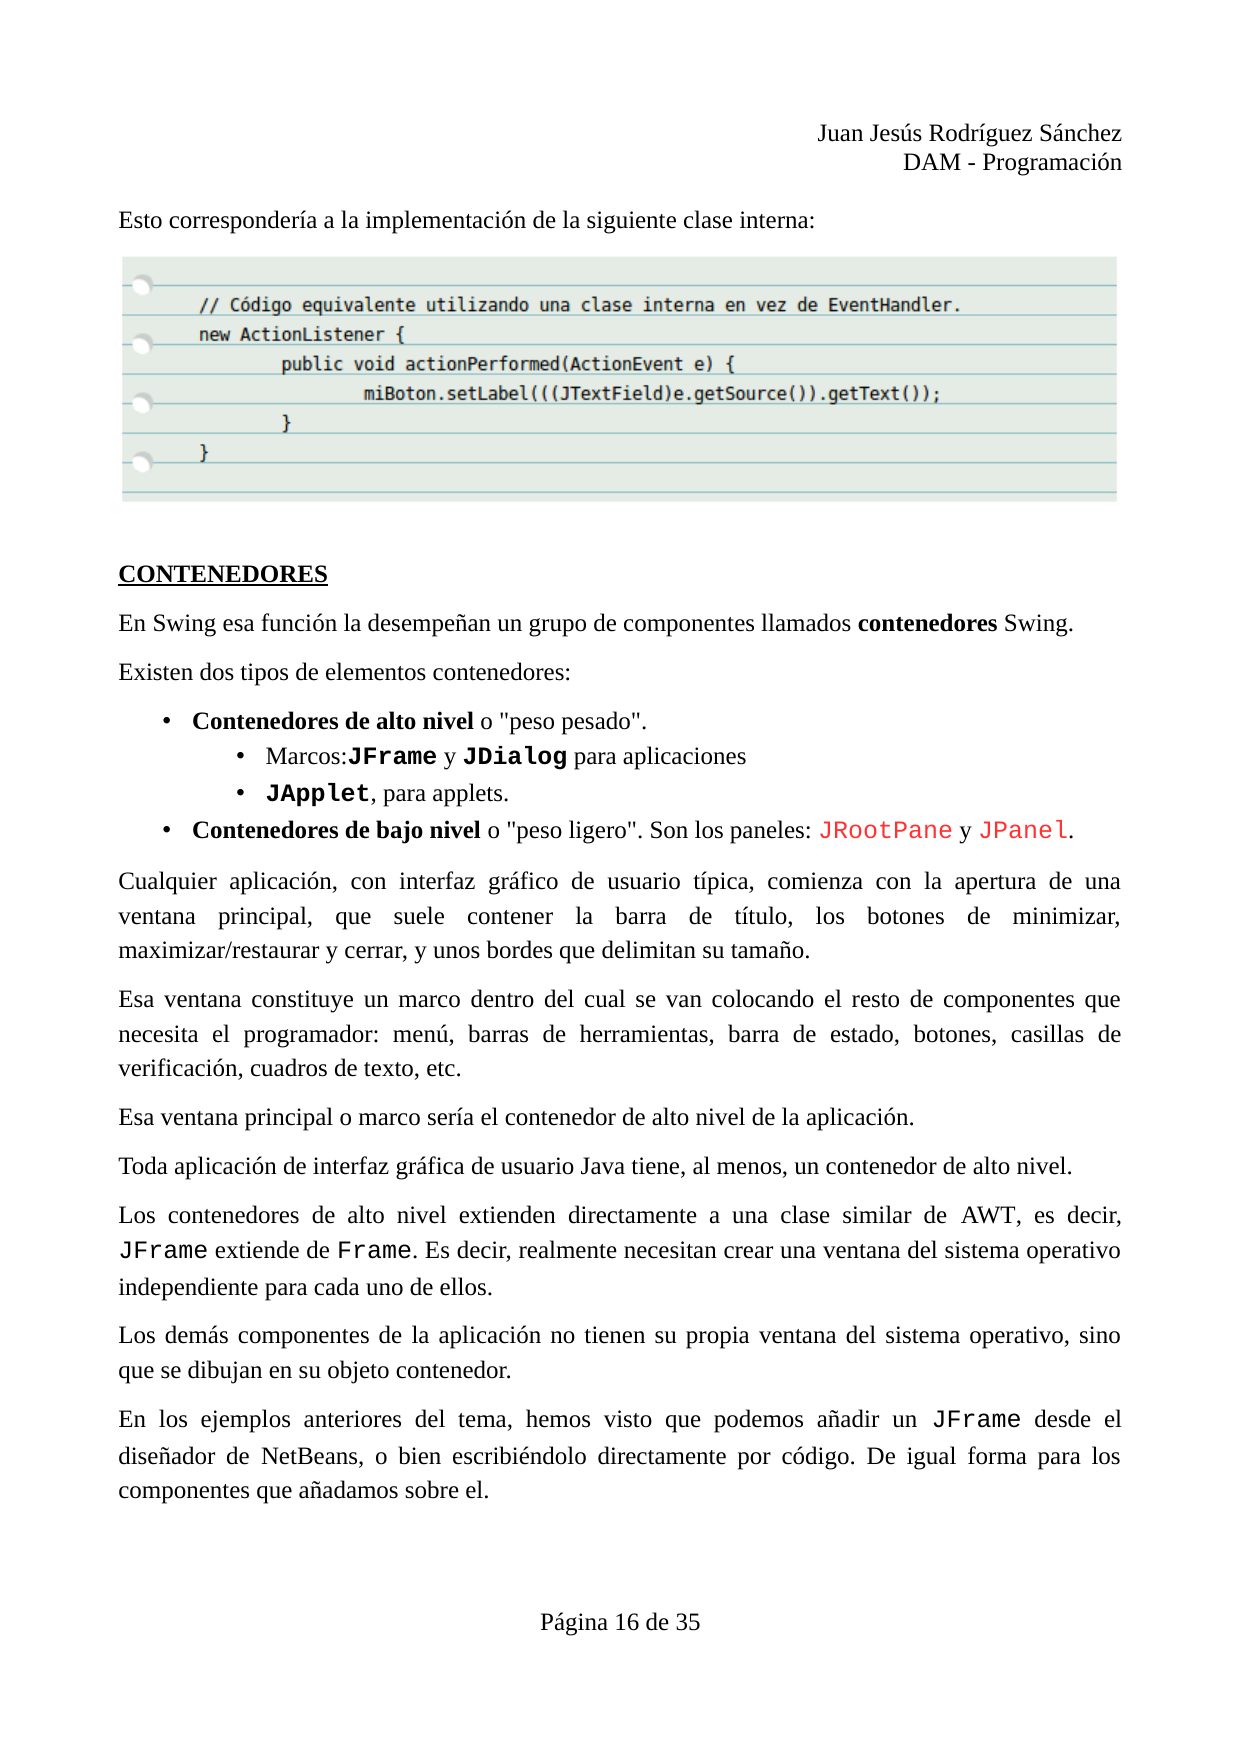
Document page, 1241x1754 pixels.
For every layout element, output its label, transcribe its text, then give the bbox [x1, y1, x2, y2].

text Esa ventana principal o marco sería el contenedor de alto nivel de la aplicación. [118, 1102, 1122, 1131]
text Esto correspondería a la implementación de la siguiente clase interna: [118, 205, 1122, 234]
list Marcos:JFrame y JDialog para aplicaciones [236, 741, 1122, 772]
text CONTENEDORES [118, 559, 1122, 588]
list JApplet, para applets. [236, 778, 1122, 809]
text Cualquier aplicación, con interfaz gráfico de usuario típica, comienza con la apertura de una ventana principal, que suele contener la barra de título, los botones de minimizar, maximizar/restaurar y cerrar, y unos bordes que delimitan su tamaño. [118, 866, 1122, 964]
picture [118, 254, 1123, 505]
text En Swing esa función la desempeñan un grupo de componentes llamados contenedores Swing. [118, 608, 1122, 637]
text Esa ventana constituye un marco dentro del cual se van colocando el resto de componentes que necesita el programador: menú, barras de herramientas, barra de estado, botones, casillas de verificación, cuadros de texto, etc. [118, 984, 1122, 1082]
text En los ejemplos anteriores del tema, hemos visto que podemos añadir un JFrame desde el diseñador de NetBeans, o bien escribiéndolo directamente por código. De igual forma para los componentes que añadamos sobre el. [118, 1404, 1122, 1504]
list Contenedores de alto nivel o "peso pesado". [162, 706, 1122, 735]
text Toda aplicación de interfaz gráfica de usuario Java tiene, al menos, un contenedor de alto nivel. [118, 1151, 1122, 1180]
text Los demás componentes de la aplicación no tienen su propia ventana del sistema operativo, sino que se dibujan en su objeto contenedor. [118, 1321, 1122, 1384]
list Contenedores de bajo nivel o "peso ligero". Son los paneles: JRootPane y JPanel. [162, 815, 1122, 846]
text Existen dos tipos de elementos contenedores: [118, 657, 1122, 686]
text Los contenedores de alto nivel extienden directamente a una clase similar de AWT, es decir, JFrame extiende de Frame. Es decir, realmente necesitan crear una ventana del sistema operativo independiente para cada uno de ellos. [118, 1201, 1122, 1300]
